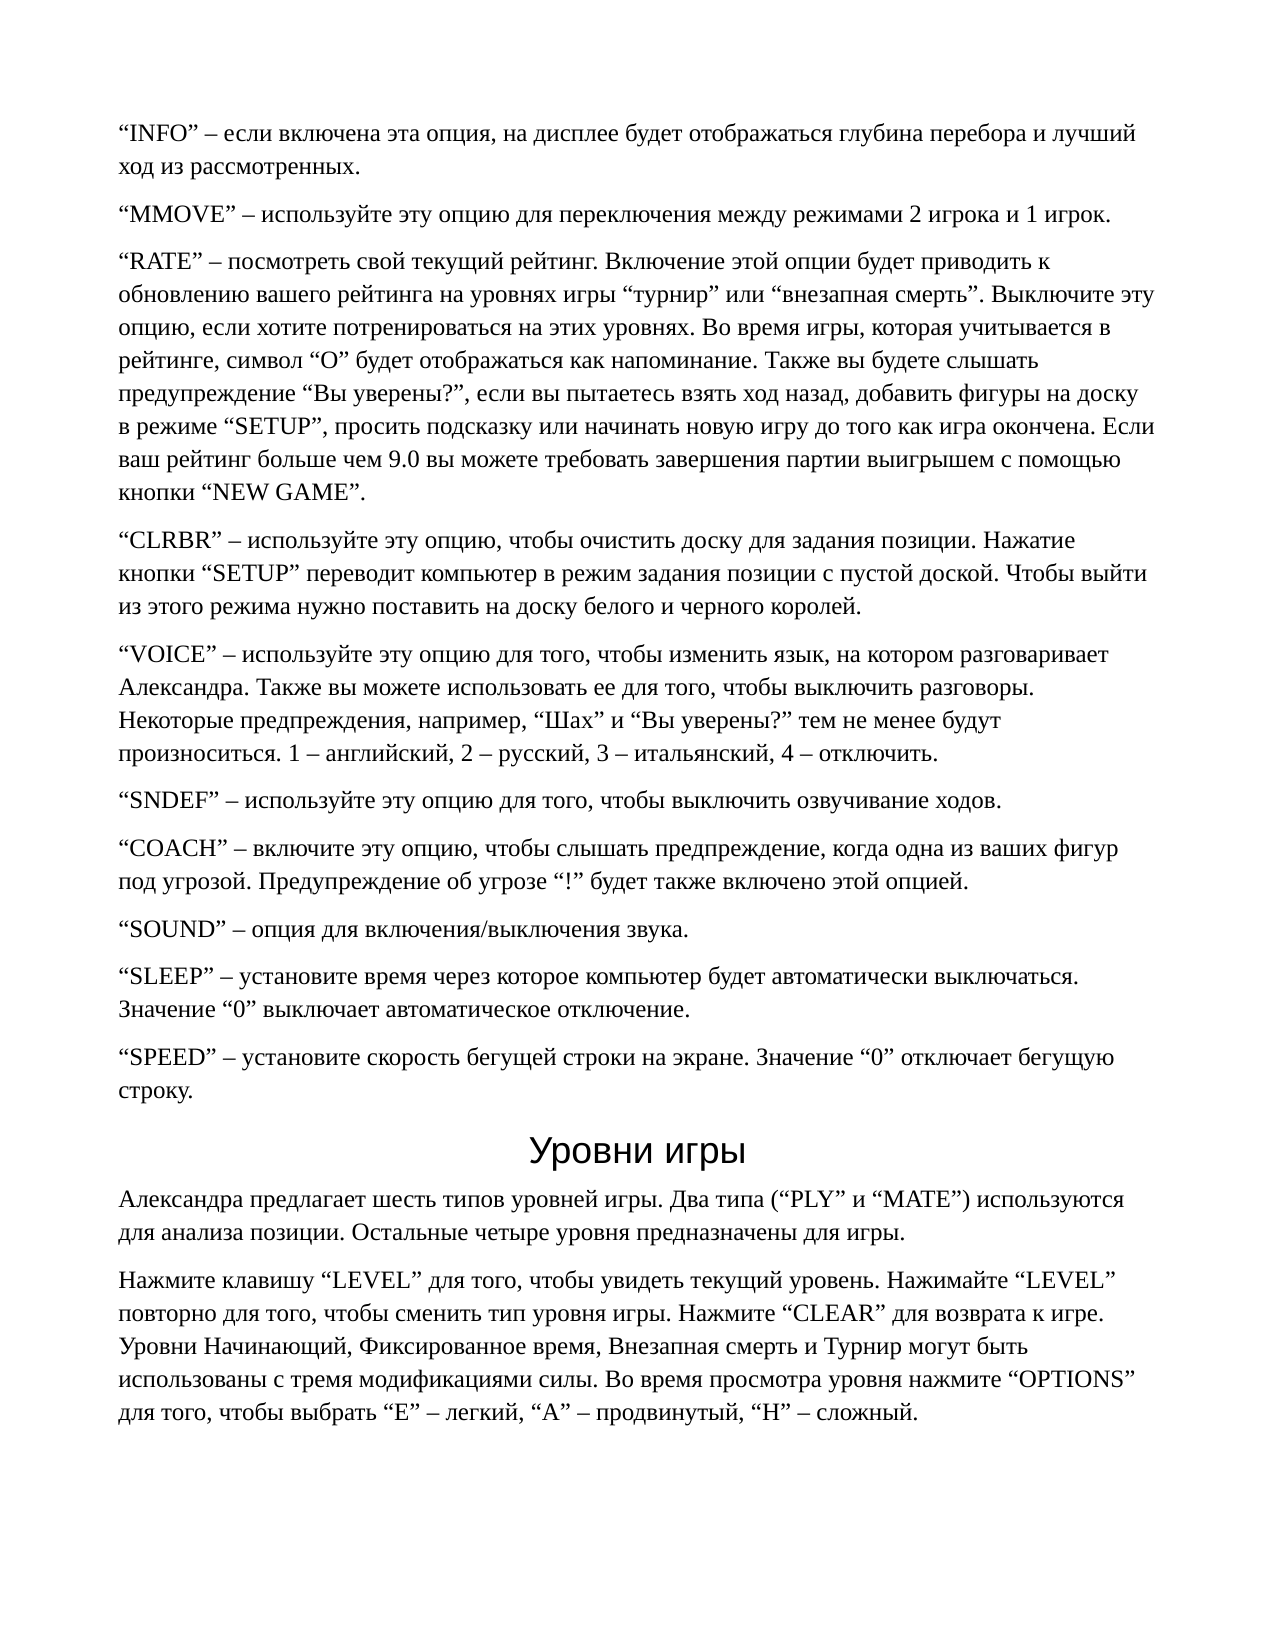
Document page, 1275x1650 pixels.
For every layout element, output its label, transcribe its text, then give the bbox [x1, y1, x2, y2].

text “SOUND” – опция для включения/выключения звука. [118, 914, 1157, 942]
text “SLEEP” – установите время через которое компьютер будет автоматически выключаться. Значение “0” выключает автоматическое отключение. [118, 961, 1157, 1023]
subtitle Уровни игры [118, 1129, 1157, 1172]
text “SNDEF” – используйте эту опцию для того, чтобы выключить озвучивание ходов. [118, 785, 1157, 814]
text “MMOVE” – используйте эту опцию для переключения между режимами 2 игрока и 1 игрок. [118, 199, 1157, 227]
text “RATE” – посмотреть свой текущий рейтинг. Включение этой опции будет приводить к обновлению вашего рейтинга на уровнях игры “турнир” или “внезапная смерть”. Выключите эту опцию, если хотите потренироваться на этих уровнях. Во время игры, которая учитывается в рейтинге, символ “O” будет отображаться как напоминание. Также вы будете слышать предупреждение “Вы уверены?”, если вы пытаетесь взять ход назад, добавить фигуры на доску в режиме “SETUP”, просить подсказку или начинать новую игру до того как игра окончена. Если ваш рейтинг больше чем 9.0 вы можете требовать завершения партии выигрышем с помощью кнопки “NEW GAME”. [118, 246, 1157, 506]
text “COACH” – включите эту опцию, чтобы слышать предпреждение, когда одна из ваших фигур под угрозой. Предупреждение об угрозе “!” будет также включено этой опцией. [118, 833, 1157, 895]
text “INFO” – если включена эта опция, на дисплее будет отображаться глубина перебора и лучший ход из рассмотренных. [118, 118, 1157, 180]
text “CLRBR” – используйте эту опцию, чтобы очистить доску для задания позиции. Нажатие кнопки “SETUP” переводит компьютер в режим задания позиции с пустой доской. Чтобы выйти из этого режима нужно поставить на доску белого и черного королей. [118, 525, 1157, 620]
text “SPEED” – установите скорость бегущей строки на экране. Значение “0” отключает бегущую строку. [118, 1042, 1157, 1104]
text Нажмите клавишу “LEVEL” для того, чтобы увидеть текущий уровень. Нажимайте “LEVEL” повторно для того, чтобы сменить тип уровня игры. Нажмите “CLEAR” для возврата к игре. Уровни Начинающий, Фиксированное время, Внезапная смерть и Турнир могут быть использованы с тремя модификациями силы. Во время просмотра уровня нажмите “OPTIONS” для того, чтобы выбрать “E” – легкий, “A” – продвинутый, “H” – сложный. [118, 1265, 1157, 1426]
text “VOICE” – используйте эту опцию для того, чтобы изменить язык, на котором разговаривает Александра. Также вы можете использовать ее для того, чтобы выключить разговоры. Некоторые предпреждения, например, “Шах” и “Вы уверены?” тем не менее будут произноситься. 1 – английский, 2 – русский, 3 – итальянский, 4 – отключить. [118, 639, 1157, 767]
text Александра предлагает шесть типов уровней игры. Два типа (“PLY” и “MATE”) используются для анализа позиции. Остальные четыре уровня предназначены для игры. [118, 1184, 1157, 1246]
